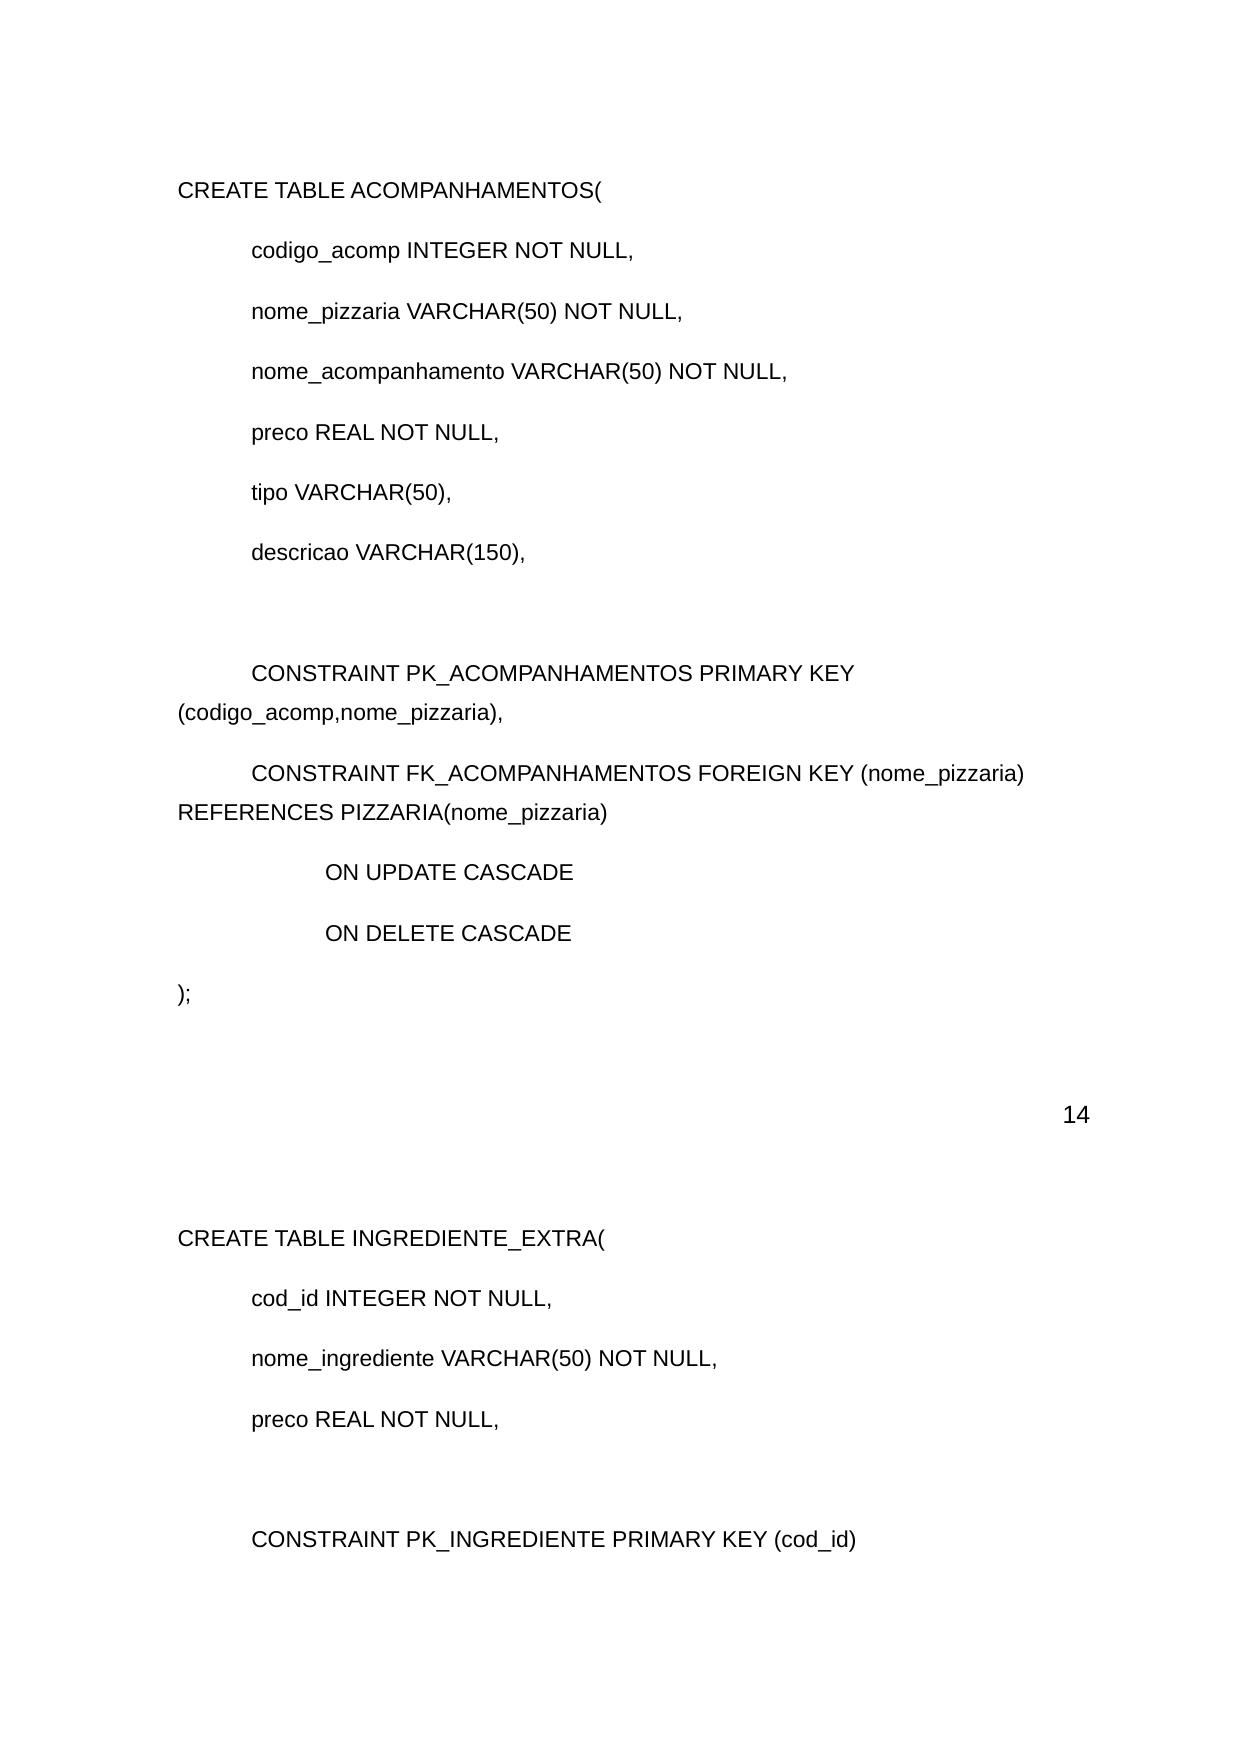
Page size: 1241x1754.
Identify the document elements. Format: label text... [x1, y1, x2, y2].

text CONSTRAINT PK_INGREDIENTE PRIMARY KEY (cod_id) [177, 1526, 1122, 1553]
text nome_ingrediente VARCHAR(50) NOT NULL, [177, 1345, 1122, 1372]
text cod_id INTEGER NOT NULL, [177, 1285, 1122, 1311]
text codigo_acomp INTEGER NOT NULL, [177, 237, 1122, 264]
text ); [177, 980, 1122, 1006]
text nome_acompanhamento VARCHAR(50) NOT NULL, [177, 358, 1122, 384]
text CONSTRAINT PK_ACOMPANHAMENTOS PRIMARY KEY (codigo_acomp,nome_pizzaria), [177, 660, 1122, 726]
text nome_pizzaria VARCHAR(50) NOT NULL, [177, 298, 1122, 324]
text preco REAL NOT NULL, [177, 418, 1122, 445]
text preco REAL NOT NULL, [177, 1406, 1122, 1432]
text descricao VARCHAR(150), [177, 539, 1122, 565]
text CREATE TABLE INGREDIENTE_EXTRA( [177, 1225, 1122, 1251]
text tipo VARCHAR(50), [177, 479, 1122, 505]
text ON DELETE CASCADE [177, 919, 1122, 946]
text CREATE TABLE ACOMPANHAMENTOS( [177, 177, 1122, 203]
text ON UPDATE CASCADE [177, 859, 1122, 886]
text 14 [1062, 1101, 1122, 1129]
text CONSTRAINT FK_ACOMPANHAMENTOS FOREIGN KEY (nome_pizzaria) REFERENCES PIZZARIA(nome_pizzaria) [177, 759, 1122, 825]
